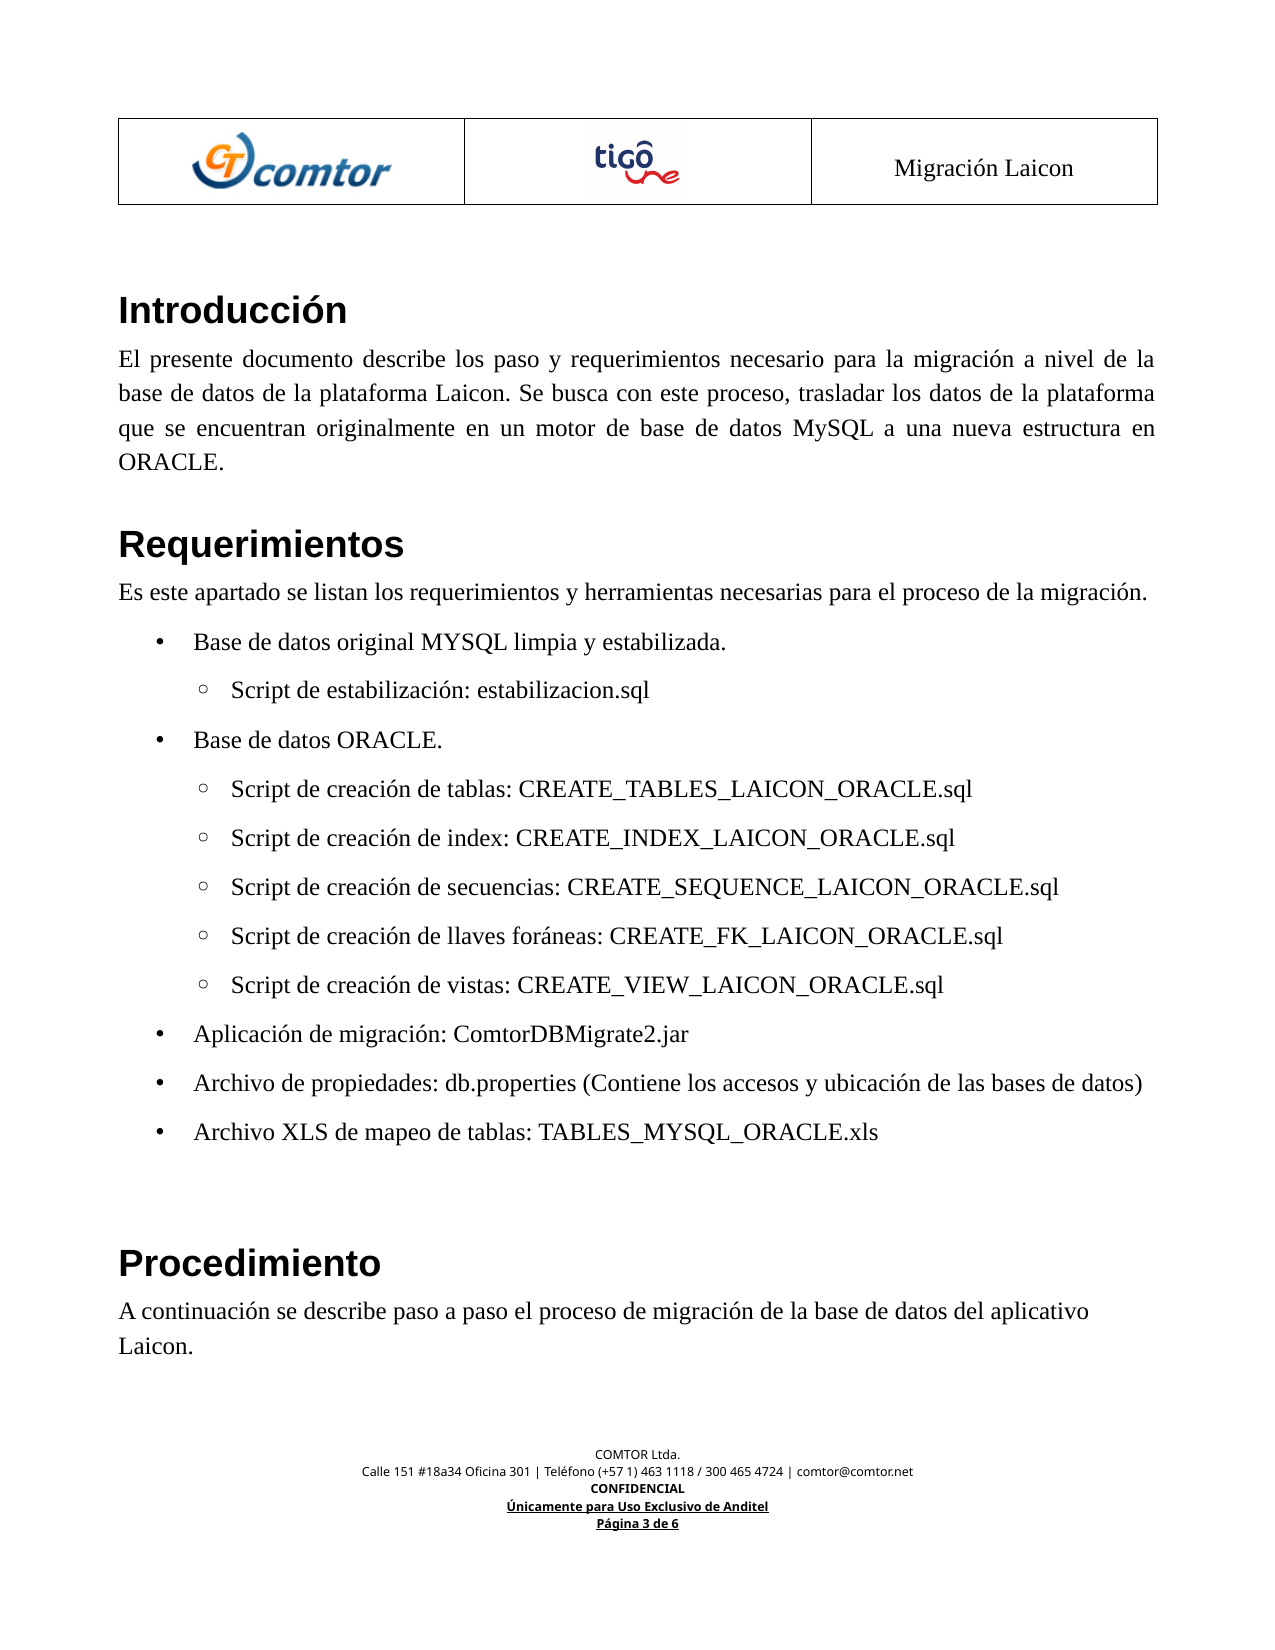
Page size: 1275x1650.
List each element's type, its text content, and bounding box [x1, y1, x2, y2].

list Base de datos ORACLE. [156, 725, 1157, 753]
picture [588, 123, 687, 201]
text El presente documento describe los paso y requerimientos necesario para la migración a nivel de la base de datos de la plataforma Laicon. Se busca con este proceso, trasladar los datos de la plataforma que se encuentran originalmente en un motor de base de datos MySQL a una nueva estructura en ORACLE. [118, 344, 1157, 476]
text Es este apartado se listan los requerimientos y herramientas necesarias para el proceso de la migración. [118, 577, 1157, 606]
subtitle Requerimientos [118, 521, 1157, 565]
subtitle Introducción [118, 288, 1157, 331]
list Script de creación de secuencias: CREATE_SEQUENCE_LAICON_ORACLE.sql [193, 872, 1157, 901]
list Script de creación de llaves foráneas: CREATE_FK_LAICON_ORACLE.sql [193, 921, 1157, 950]
list Script de creación de tablas: CREATE_TABLES_LAICON_ORACLE.sql [193, 774, 1157, 802]
list Script de estabilización: estabilizacion.sql [193, 676, 1157, 704]
list Base de datos original MYSQL limpia y estabilizada. [156, 627, 1157, 655]
list Archivo XLS de mapeo de tablas: TABLES_MYSQL_ORACLE.xls [156, 1117, 1157, 1146]
list Script de creación de index: CREATE_INDEX_LAICON_ORACLE.sql [193, 823, 1157, 852]
list Aplicación de migración: ComtorDBMigrate2.jar [156, 1019, 1157, 1048]
text A continuación se describe paso a paso el proceso de migración de la base de datos del aplicativo Laicon. [118, 1296, 1157, 1360]
subtitle Procedimiento [118, 1240, 1157, 1284]
list Script de creación de vistas: CREATE_VIEW_LAICON_ORACLE.sql [193, 970, 1157, 999]
list Archivo de propiedades: db.properties (Contiene los accesos y ubicación de las bases de datos) [156, 1068, 1157, 1097]
picture [123, 123, 459, 199]
